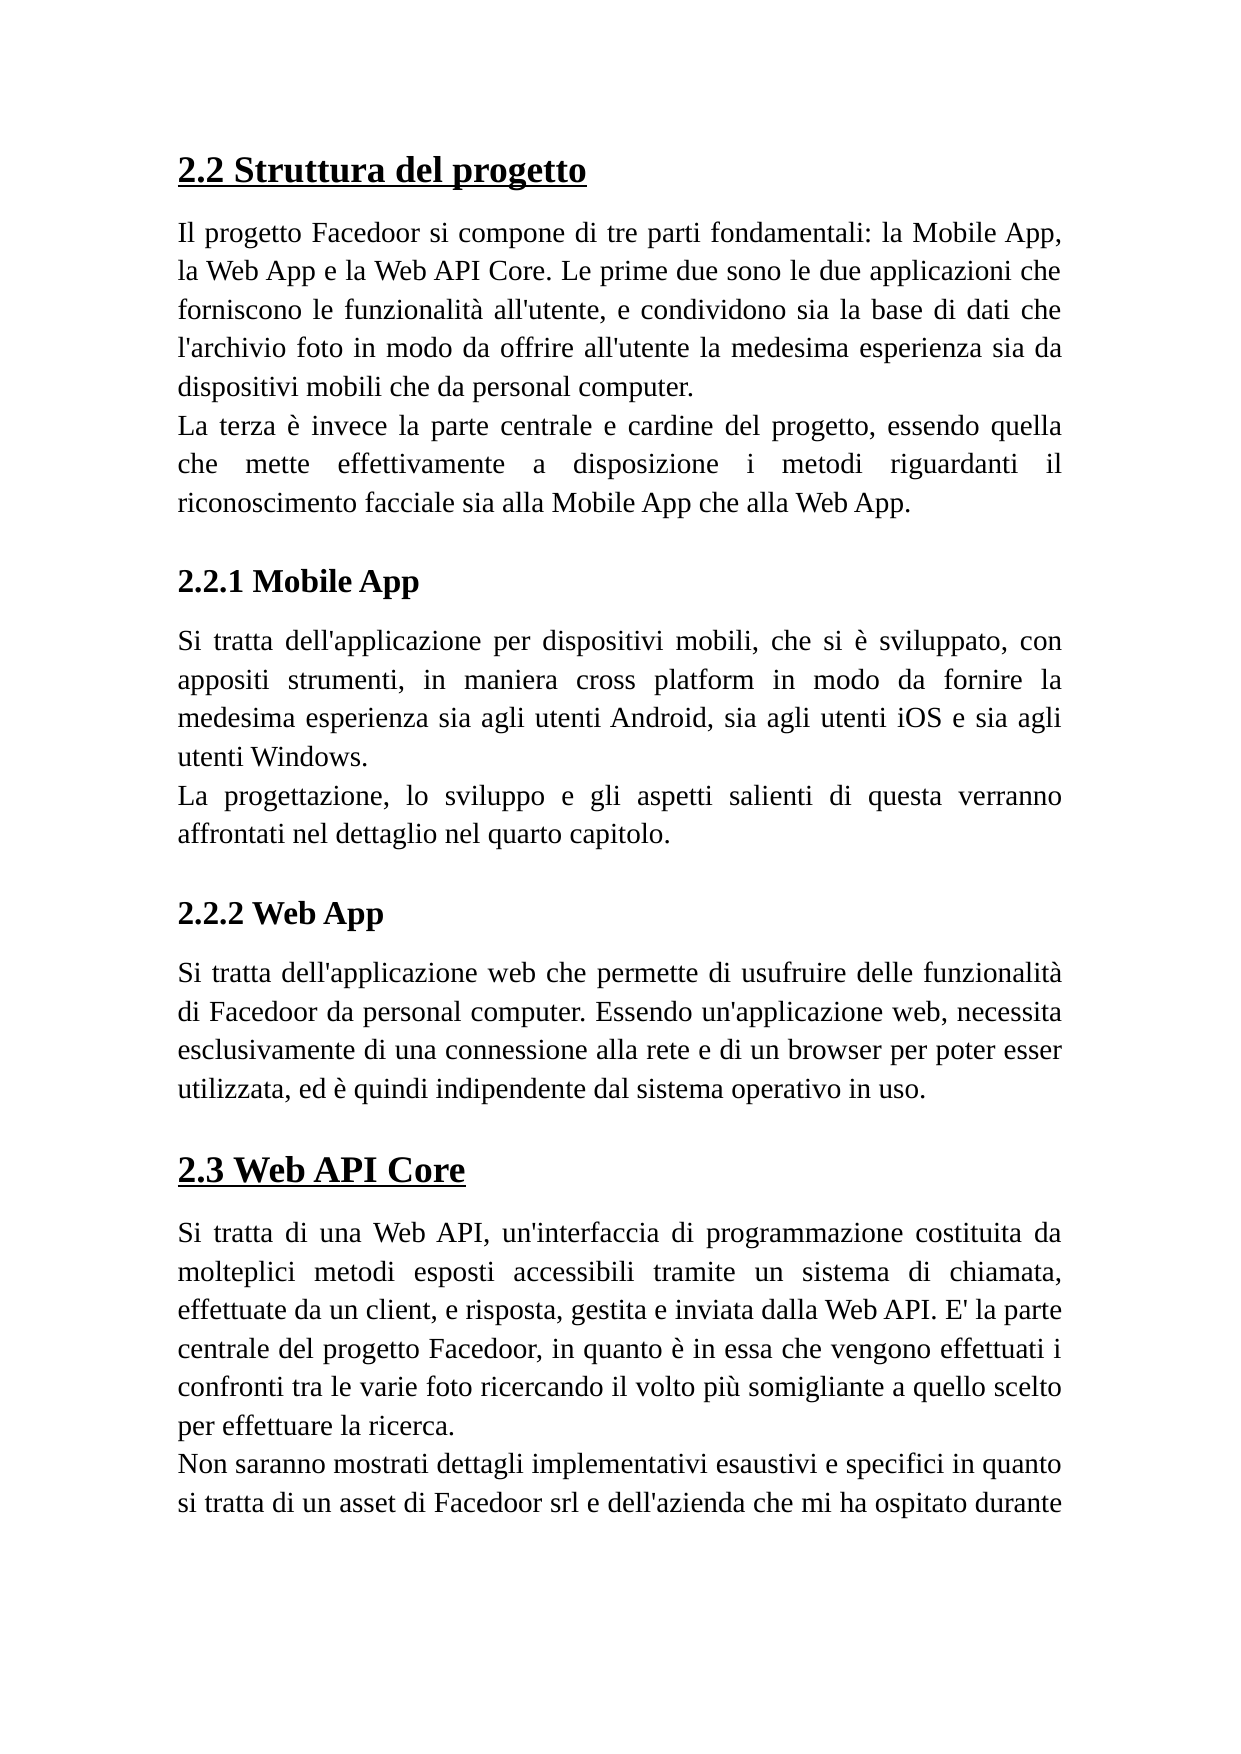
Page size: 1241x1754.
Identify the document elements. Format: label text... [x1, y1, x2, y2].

text Si tratta dell'applicazione per dispositivi mobili, che si è sviluppato, con appositi strumenti, in maniera cross platform in modo da fornire la medesima esperienza sia agli utenti Android, sia agli utenti iOS e sia agli utenti Windows. [177, 623, 1063, 773]
text Il progetto Facedoor si compone di tre parti fondamentali: la Mobile App, la Web App e la Web API Core. Le prime due sono le due applicazioni che forniscono le funzionalità all'utente, e condividono sia la base di dati che l'archivio foto in modo da offrire all'utente la medesima esperienza sia da dispositivi mobili che da personal computer. [177, 215, 1063, 403]
text Non saranno mostrati dettagli implementativi esaustivi e specifici in quanto si tratta di un asset di Facedoor srl e dell'azienda che mi ha ospitato durante [177, 1446, 1063, 1518]
text Si tratta di una Web API, un'interfaccia di programmazione costituita da molteplici metodi esposti accessibili tramite un sistema di chiamata, effettuate da un client, e risposta, gestita e inviata dalla Web API. E' la parte centrale del progetto Facedoor, in quanto è in essa che vengono effettuati i confronti tra le varie foto ricercando il volto più somigliante a quello scelto per effettuare la ricerca. [177, 1215, 1063, 1441]
text La progettazione, lo sviluppo e gli aspetti salienti di questa verranno affrontati nel dettaglio nel quarto capitolo. [177, 778, 1063, 850]
text La terza è invece la parte centrale e cardine del progetto, essendo quella che mette effettivamente a disposizione i metodi riguardanti il riconoscimento facciale sia alla Mobile App che alla Web App. [177, 408, 1063, 518]
text Si tratta dell'applicazione web che permette di usufruire delle funzionalità di Facedoor da personal computer. Essendo un'applicazione web, necessita esclusivamente di una connessione alla rete e di un browser per poter esser utilizzata, ed è quindi indipendente dal sistema operativo in uso. [177, 955, 1063, 1104]
text 2.2 Struttura del progetto [177, 148, 1063, 191]
text 2.2.2 Web App [177, 893, 1063, 932]
text 2.3 Web API Core [177, 1148, 1063, 1191]
text 2.2.1 Mobile App [177, 562, 1063, 600]
